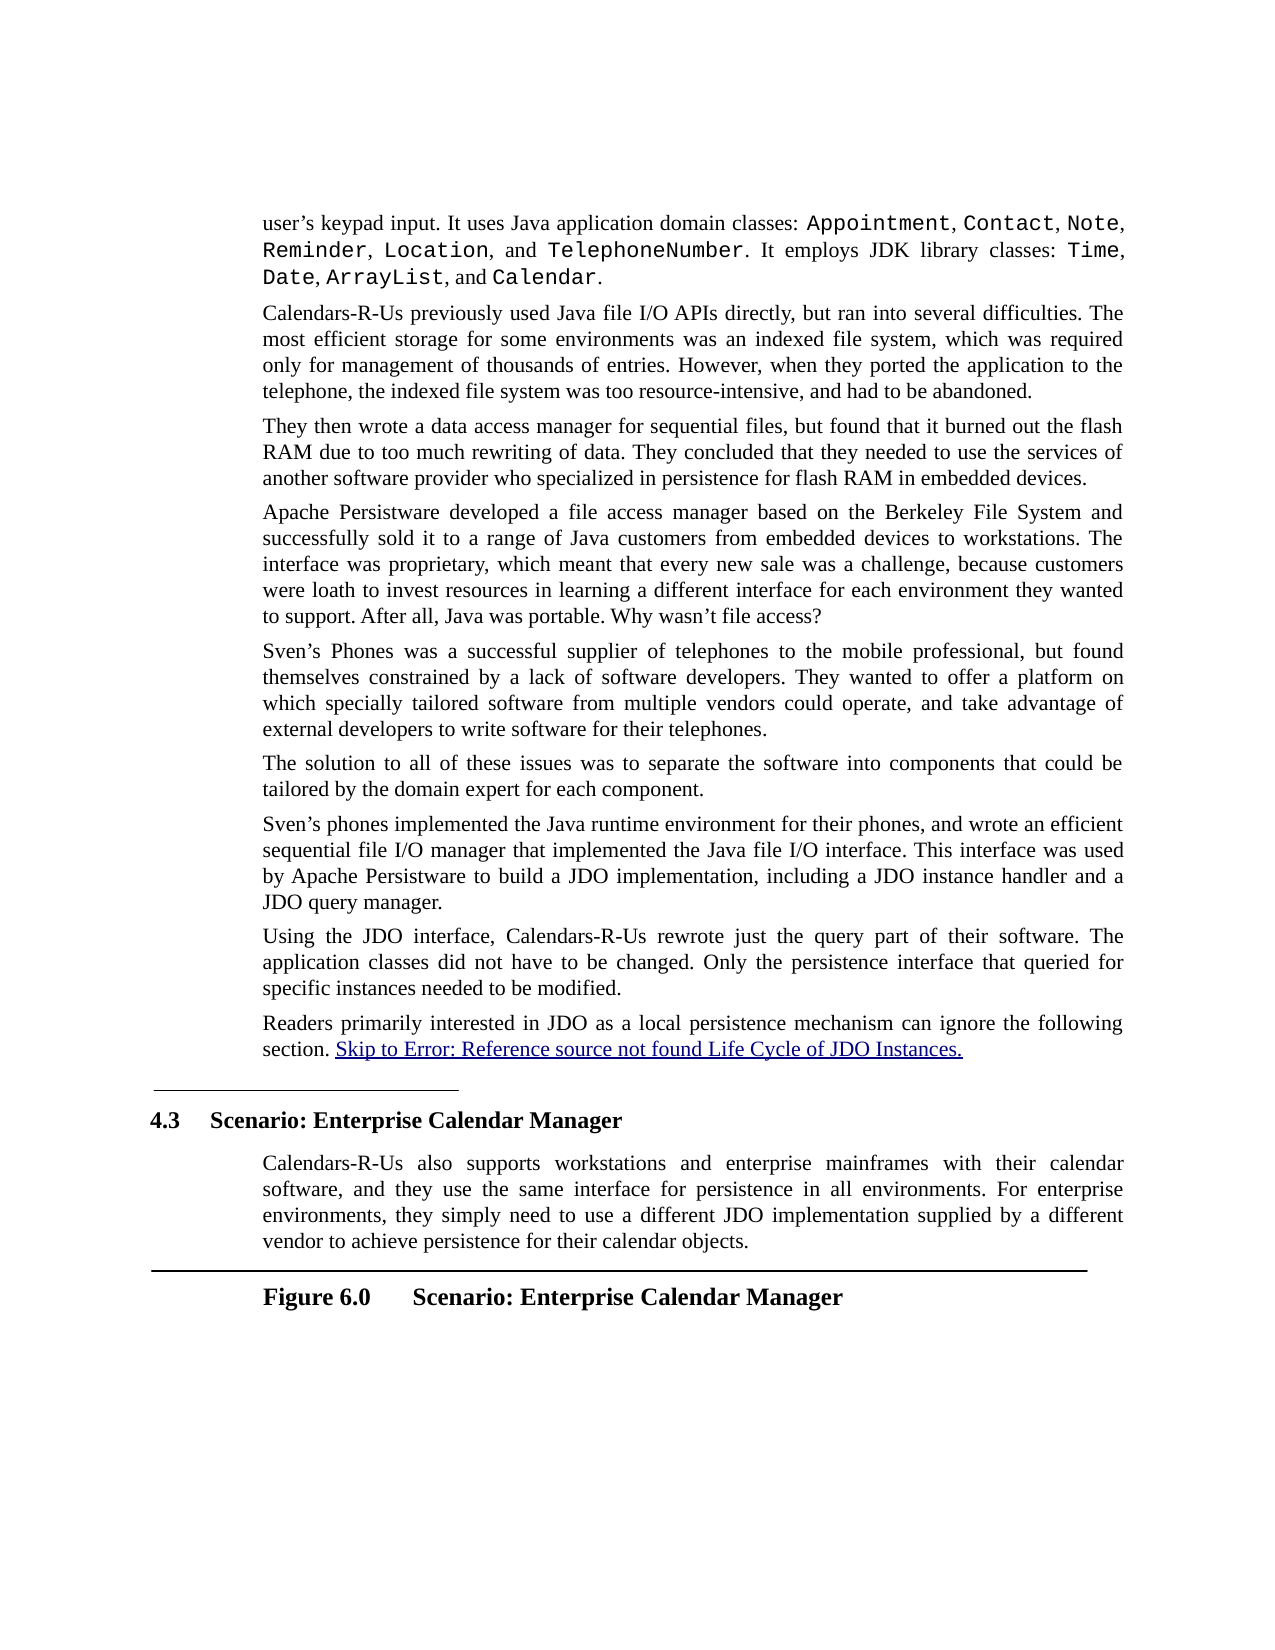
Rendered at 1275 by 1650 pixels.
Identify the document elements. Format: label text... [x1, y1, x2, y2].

text Sven’s phones implemented the Java runtime environment for their phones, and wrote an efficient sequential file I/O manager that implemented the Java file I/O interface. This interface was used by Apache Persistware to build a JDO implementation, including a JDO instance handler and a JDO query manager. [262, 810, 1125, 914]
text Calendars-R-Us previously used Java file I/O APIs directly, but ran into several difficulties. The most efficient storage for some environments was an indexed file system, which was required only for management of thousands of entries. However, when they ported the application to the telephone, the indexed file system was too resource-intensive, and had to be abandoned. [262, 299, 1125, 403]
text The solution to all of these issues was to separate the software into components that could be tailored by the domain expert for each component. [262, 749, 1125, 801]
text Apache Persistware developed a file access manager based on the Berkeley File System and successfully sold it to a range of Java customers from embedded devices to workstations. The interface was proprietary, which meant that every new sale was a challenge, because customers were loath to invest resources in learning a different interface for each environment they wanted to support. After all, Java was portable. Why wasn’t file access? [262, 498, 1125, 628]
text Calendars-R-Us also supports workstations and enterprise mainframes with their calendar software, and they use the same interface for persistence in all environments. For enterprise environments, they simply need to use a different JDO implementation supplied by a different vendor to achieve persistence for their calendar objects. [262, 1149, 1125, 1253]
subtitle Scenario: Enterprise Calendar Manager [150, 1107, 1125, 1134]
text Readers primarily interested in JDO as a local persistence mechanism can ignore the following section. Skip to Error: Reference source not found Life Cycle of JDO Instances. [262, 1009, 1125, 1061]
text user’s keypad input. It uses Java application domain classes: Appointment, Contact, Note, Reminder, Location, and TelephoneNumber. It employs JDK library classes: Time, Date, ArrayList, and Calendar. [262, 210, 1125, 291]
text They then wrote a data access manager for sequential files, but found that it burned out the flash RAM due to too much rewriting of data. They concluded that they needed to use the services of another software provider who specialized in persistence for flash RAM in embedded devices. [262, 412, 1125, 490]
text Figure 6.0 Scenario: Enterprise Calendar Manager [262, 1282, 1125, 1311]
text Sven’s Phones was a successful supplier of telephones to the mobile professional, but found themselves constrained by a lack of software developers. They wanted to offer a platform on which specially tailored software from multiple vendors could operate, and take advantage of external developers to write software for their telephones. [262, 637, 1125, 741]
text Using the JDO interface, Calendars-R-Us rewrote just the query part of their software. The application classes did not have to be changed. Only the persistence interface that queried for specific instances needed to be modified. [262, 922, 1125, 1000]
